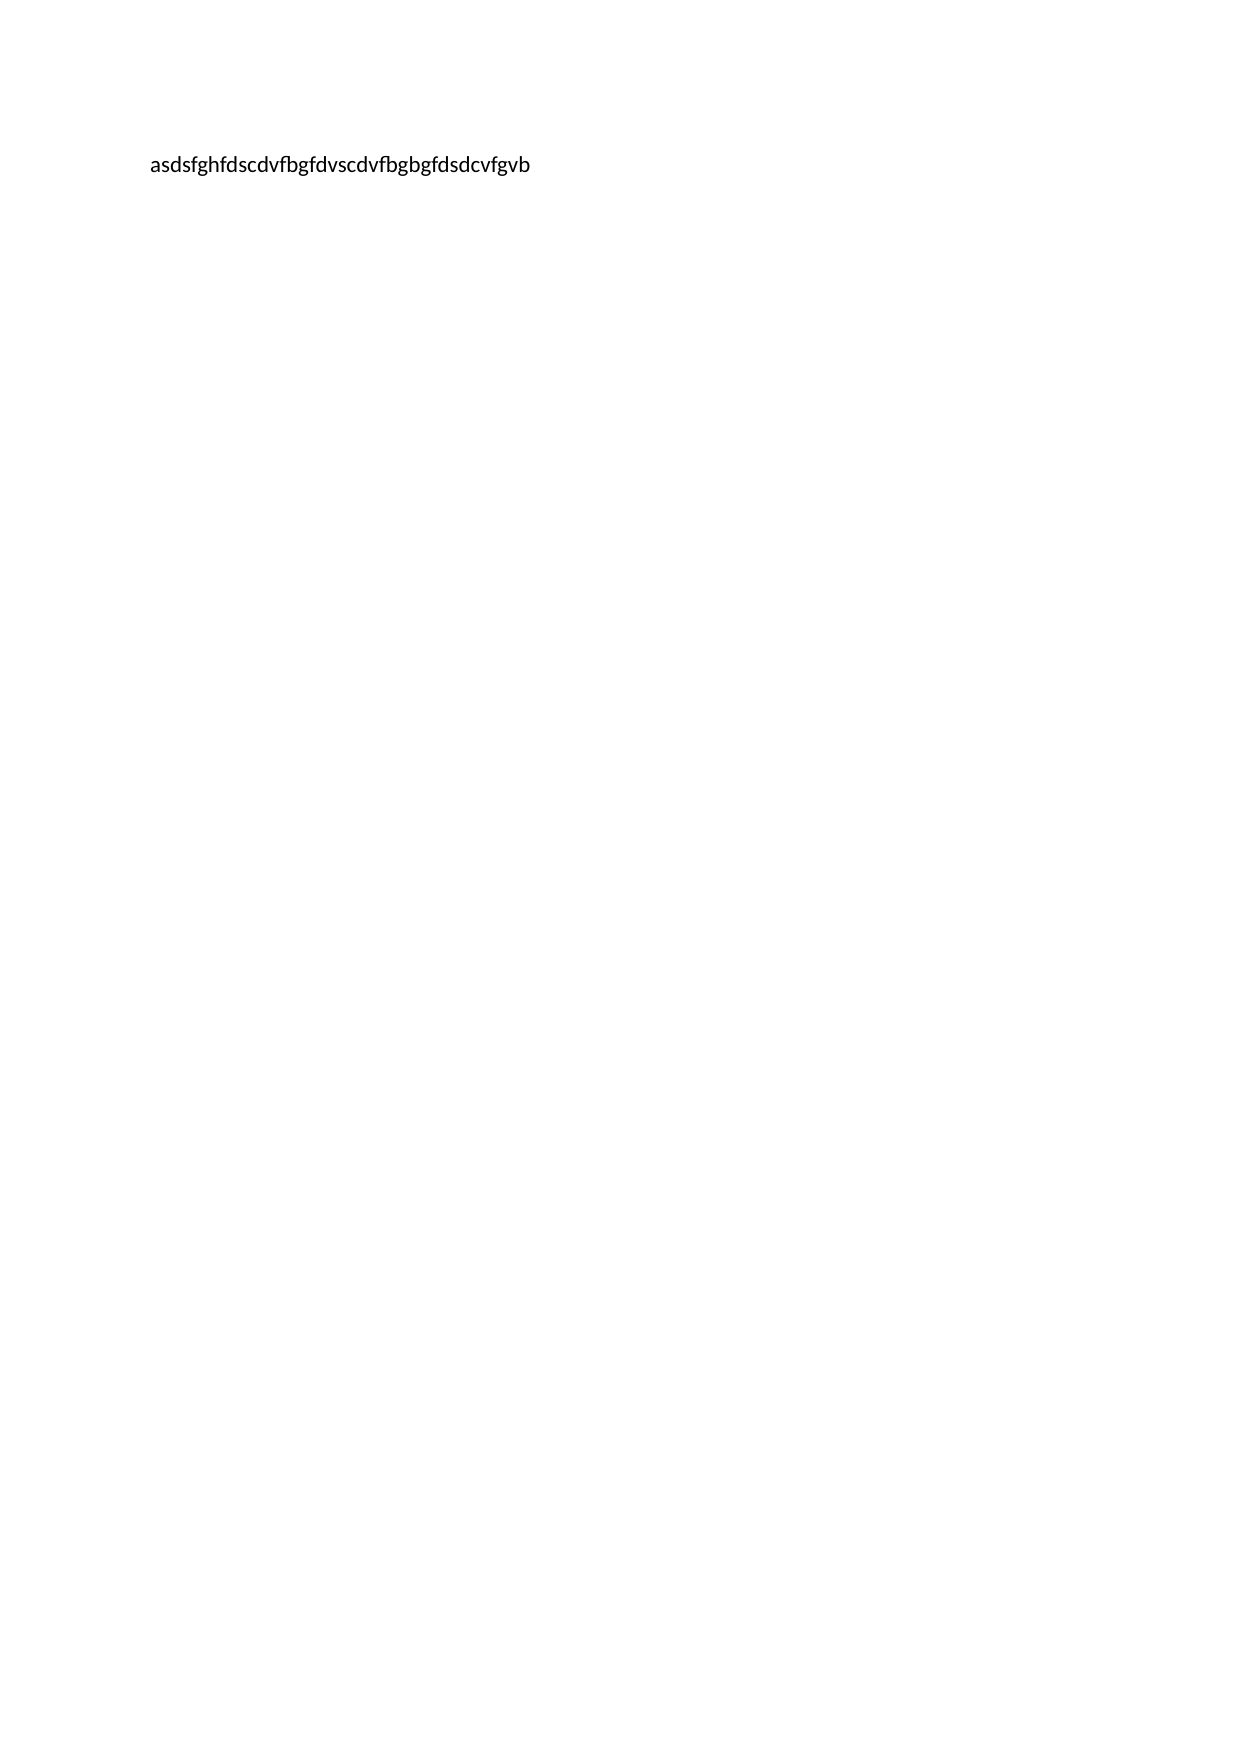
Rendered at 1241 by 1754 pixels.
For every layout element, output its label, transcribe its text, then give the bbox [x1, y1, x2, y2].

text asdsfghfdscdvfbgfdvscdvfbgbgfdsdcvfgvb [150, 150, 1090, 178]
